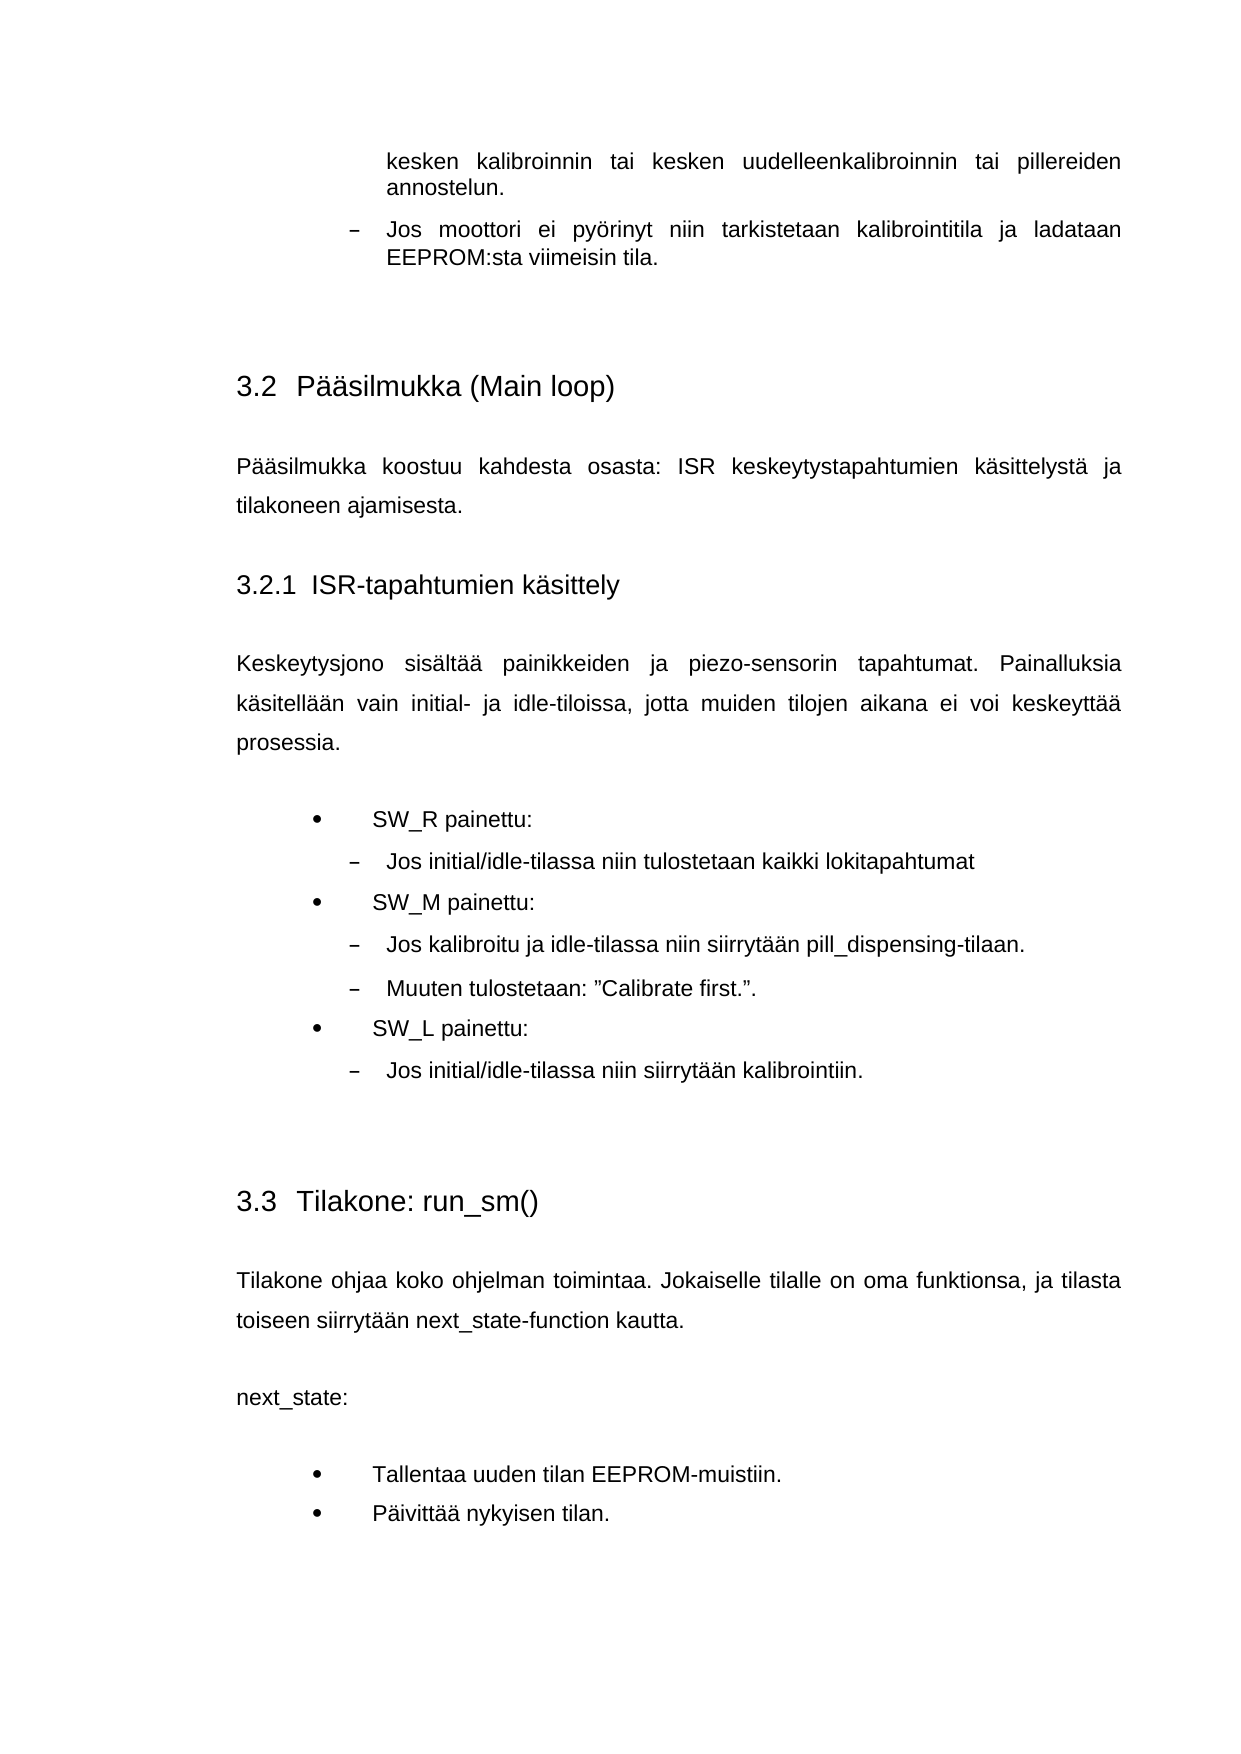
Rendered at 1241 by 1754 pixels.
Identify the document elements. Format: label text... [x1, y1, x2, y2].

list Muuten tulostetaan: ”Calibrate first.”. [349, 971, 1122, 1003]
subtitle ISR-tapahtumien käsittely [236, 569, 1122, 600]
subtitle Tilakone: run_sm() [236, 1184, 1122, 1217]
text Keskeytysjono sisältää painikkeiden ja piezo-sensorin tapahtumat. Painalluksia käsitellään vain initial- ja idle-tiloissa, jotta muiden tilojen aikana ei voi keskeyttää prosessia. [236, 650, 1122, 756]
list kesken kalibroinnin tai kesken uudelleenkalibroinnin tai pillereiden annostelun. [349, 148, 1122, 200]
text next_state: [236, 1384, 1122, 1410]
text Pääsilmukka koostuu kahdesta osasta: ISR keskeytystapahtumien käsittelystä ja tilakoneen ajamisesta. [236, 453, 1122, 518]
list SW_M painettu: [313, 889, 1122, 915]
list Jos moottori ei pyörinyt niin tarkistetaan kalibrointitila ja ladataan EEPROM:sta viimeisin tila. [349, 213, 1122, 271]
list Tallentaa uuden tilan EEPROM-muistiin. [313, 1461, 1122, 1487]
list SW_L painettu: [313, 1015, 1122, 1042]
list Jos initial/idle-tilassa niin tulostetaan kaikki lokitapahtumat [349, 845, 1122, 876]
list Jos initial/idle-tilassa niin siirrytään kalibrointiin. [349, 1054, 1122, 1085]
list Jos kalibroitu ja idle-tilassa niin siirrytään pill_dispensing-tilaan. [349, 928, 1122, 959]
subtitle Pääsilmukka (Main loop) [236, 369, 1122, 403]
list Päivittää nykyisen tilan. [313, 1500, 1122, 1526]
text Tilakone ohjaa koko ohjelman toimintaa. Jokaiselle tilalle on oma funktionsa, ja tilasta toiseen siirrytään next_state-function kautta. [236, 1267, 1122, 1333]
list SW_R painettu: [313, 806, 1122, 833]
